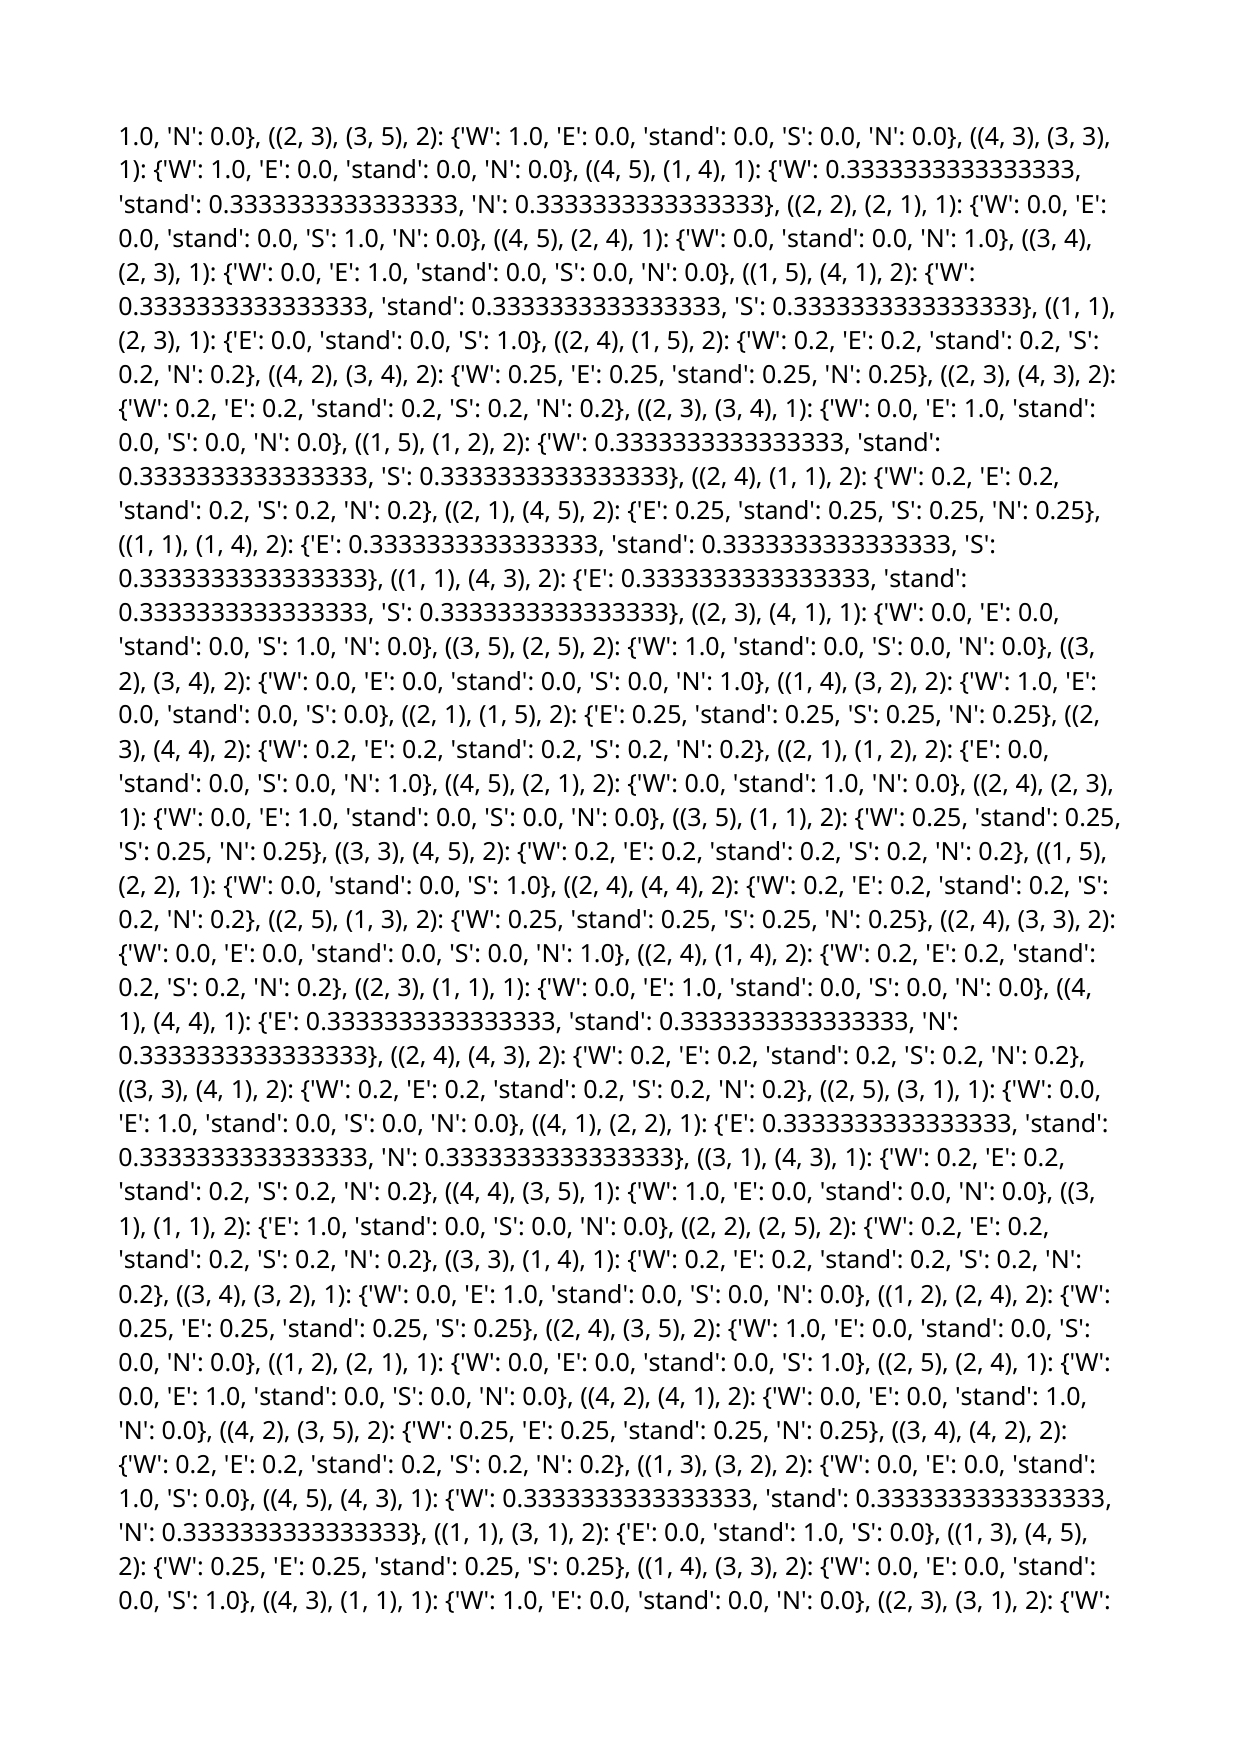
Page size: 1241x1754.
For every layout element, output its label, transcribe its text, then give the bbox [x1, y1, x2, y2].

text 1.0, 'N': 0.0}, ((2, 3), (3, 5), 2): {'W': 1.0, 'E': 0.0, 'stand': 0.0, 'S': 0.0, 'N': 0.0}, ((4, 3), (3, 3), 1): {'W': 1.0, 'E': 0.0, 'stand': 0.0, 'N': 0.0}, ((4, 5), (1, 4), 1): {'W': 0.3333333333333333, 'stand': 0.3333333333333333, 'N': 0.3333333333333333}, ((2, 2), (2, 1), 1): {'W': 0.0, 'E': 0.0, 'stand': 0.0, 'S': 1.0, 'N': 0.0}, ((4, 5), (2, 4), 1): {'W': 0.0, 'stand': 0.0, 'N': 1.0}, ((3, 4), (2, 3), 1): {'W': 0.0, 'E': 1.0, 'stand': 0.0, 'S': 0.0, 'N': 0.0}, ((1, 5), (4, 1), 2): {'W': 0.3333333333333333, 'stand': 0.3333333333333333, 'S': 0.3333333333333333}, ((1, 1), (2, 3), 1): {'E': 0.0, 'stand': 0.0, 'S': 1.0}, ((2, 4), (1, 5), 2): {'W': 0.2, 'E': 0.2, 'stand': 0.2, 'S': 0.2, 'N': 0.2}, ((4, 2), (3, 4), 2): {'W': 0.25, 'E': 0.25, 'stand': 0.25, 'N': 0.25}, ((2, 3), (4, 3), 2): {'W': 0.2, 'E': 0.2, 'stand': 0.2, 'S': 0.2, 'N': 0.2}, ((2, 3), (3, 4), 1): {'W': 0.0, 'E': 1.0, 'stand': 0.0, 'S': 0.0, 'N': 0.0}, ((1, 5), (1, 2), 2): {'W': 0.3333333333333333, 'stand': 0.3333333333333333, 'S': 0.3333333333333333}, ((2, 4), (1, 1), 2): {'W': 0.2, 'E': 0.2, 'stand': 0.2, 'S': 0.2, 'N': 0.2}, ((2, 1), (4, 5), 2): {'E': 0.25, 'stand': 0.25, 'S': 0.25, 'N': 0.25}, ((1, 1), (1, 4), 2): {'E': 0.3333333333333333, 'stand': 0.3333333333333333, 'S': 0.3333333333333333}, ((1, 1), (4, 3), 2): {'E': 0.3333333333333333, 'stand': 0.3333333333333333, 'S': 0.3333333333333333}, ((2, 3), (4, 1), 1): {'W': 0.0, 'E': 0.0, 'stand': 0.0, 'S': 1.0, 'N': 0.0}, ((3, 5), (2, 5), 2): {'W': 1.0, 'stand': 0.0, 'S': 0.0, 'N': 0.0}, ((3, 2), (3, 4), 2): {'W': 0.0, 'E': 0.0, 'stand': 0.0, 'S': 0.0, 'N': 1.0}, ((1, 4), (3, 2), 2): {'W': 1.0, 'E': 0.0, 'stand': 0.0, 'S': 0.0}, ((2, 1), (1, 5), 2): {'E': 0.25, 'stand': 0.25, 'S': 0.25, 'N': 0.25}, ((2, 3), (4, 4), 2): {'W': 0.2, 'E': 0.2, 'stand': 0.2, 'S': 0.2, 'N': 0.2}, ((2, 1), (1, 2), 2): {'E': 0.0, 'stand': 0.0, 'S': 0.0, 'N': 1.0}, ((4, 5), (2, 1), 2): {'W': 0.0, 'stand': 1.0, 'N': 0.0}, ((2, 4), (2, 3), 1): {'W': 0.0, 'E': 1.0, 'stand': 0.0, 'S': 0.0, 'N': 0.0}, ((3, 5), (1, 1), 2): {'W': 0.25, 'stand': 0.25, 'S': 0.25, 'N': 0.25}, ((3, 3), (4, 5), 2): {'W': 0.2, 'E': 0.2, 'stand': 0.2, 'S': 0.2, 'N': 0.2}, ((1, 5), (2, 2), 1): {'W': 0.0, 'stand': 0.0, 'S': 1.0}, ((2, 4), (4, 4), 2): {'W': 0.2, 'E': 0.2, 'stand': 0.2, 'S': 0.2, 'N': 0.2}, ((2, 5), (1, 3), 2): {'W': 0.25, 'stand': 0.25, 'S': 0.25, 'N': 0.25}, ((2, 4), (3, 3), 2): {'W': 0.0, 'E': 0.0, 'stand': 0.0, 'S': 0.0, 'N': 1.0}, ((2, 4), (1, 4), 2): {'W': 0.2, 'E': 0.2, 'stand': 0.2, 'S': 0.2, 'N': 0.2}, ((2, 3), (1, 1), 1): {'W': 0.0, 'E': 1.0, 'stand': 0.0, 'S': 0.0, 'N': 0.0}, ((4, 1), (4, 4), 1): {'E': 0.3333333333333333, 'stand': 0.3333333333333333, 'N': 0.3333333333333333}, ((2, 4), (4, 3), 2): {'W': 0.2, 'E': 0.2, 'stand': 0.2, 'S': 0.2, 'N': 0.2}, ((3, 3), (4, 1), 2): {'W': 0.2, 'E': 0.2, 'stand': 0.2, 'S': 0.2, 'N': 0.2}, ((2, 5), (3, 1), 1): {'W': 0.0, 'E': 1.0, 'stand': 0.0, 'S': 0.0, 'N': 0.0}, ((4, 1), (2, 2), 1): {'E': 0.3333333333333333, 'stand': 0.3333333333333333, 'N': 0.3333333333333333}, ((3, 1), (4, 3), 1): {'W': 0.2, 'E': 0.2, 'stand': 0.2, 'S': 0.2, 'N': 0.2}, ((4, 4), (3, 5), 1): {'W': 1.0, 'E': 0.0, 'stand': 0.0, 'N': 0.0}, ((3, 1), (1, 1), 2): {'E': 1.0, 'stand': 0.0, 'S': 0.0, 'N': 0.0}, ((2, 2), (2, 5), 2): {'W': 0.2, 'E': 0.2, 'stand': 0.2, 'S': 0.2, 'N': 0.2}, ((3, 3), (1, 4), 1): {'W': 0.2, 'E': 0.2, 'stand': 0.2, 'S': 0.2, 'N': 0.2}, ((3, 4), (3, 2), 1): {'W': 0.0, 'E': 1.0, 'stand': 0.0, 'S': 0.0, 'N': 0.0}, ((1, 2), (2, 4), 2): {'W': 0.25, 'E': 0.25, 'stand': 0.25, 'S': 0.25}, ((2, 4), (3, 5), 2): {'W': 1.0, 'E': 0.0, 'stand': 0.0, 'S': 0.0, 'N': 0.0}, ((1, 2), (2, 1), 1): {'W': 0.0, 'E': 0.0, 'stand': 0.0, 'S': 1.0}, ((2, 5), (2, 4), 1): {'W': 0.0, 'E': 1.0, 'stand': 0.0, 'S': 0.0, 'N': 0.0}, ((4, 2), (4, 1), 2): {'W': 0.0, 'E': 0.0, 'stand': 1.0, 'N': 0.0}, ((4, 2), (3, 5), 2): {'W': 0.25, 'E': 0.25, 'stand': 0.25, 'N': 0.25}, ((3, 4), (4, 2), 2): {'W': 0.2, 'E': 0.2, 'stand': 0.2, 'S': 0.2, 'N': 0.2}, ((1, 3), (3, 2), 2): {'W': 0.0, 'E': 0.0, 'stand': 1.0, 'S': 0.0}, ((4, 5), (4, 3), 1): {'W': 0.3333333333333333, 'stand': 0.3333333333333333, 'N': 0.3333333333333333}, ((1, 1), (3, 1), 2): {'E': 0.0, 'stand': 1.0, 'S': 0.0}, ((1, 3), (4, 5), 2): {'W': 0.25, 'E': 0.25, 'stand': 0.25, 'S': 0.25}, ((1, 4), (3, 3), 2): {'W': 0.0, 'E': 0.0, 'stand': 0.0, 'S': 1.0}, ((4, 3), (1, 1), 1): {'W': 1.0, 'E': 0.0, 'stand': 0.0, 'N': 0.0}, ((2, 3), (3, 1), 2): {'W': [118, 118, 1122, 1617]
